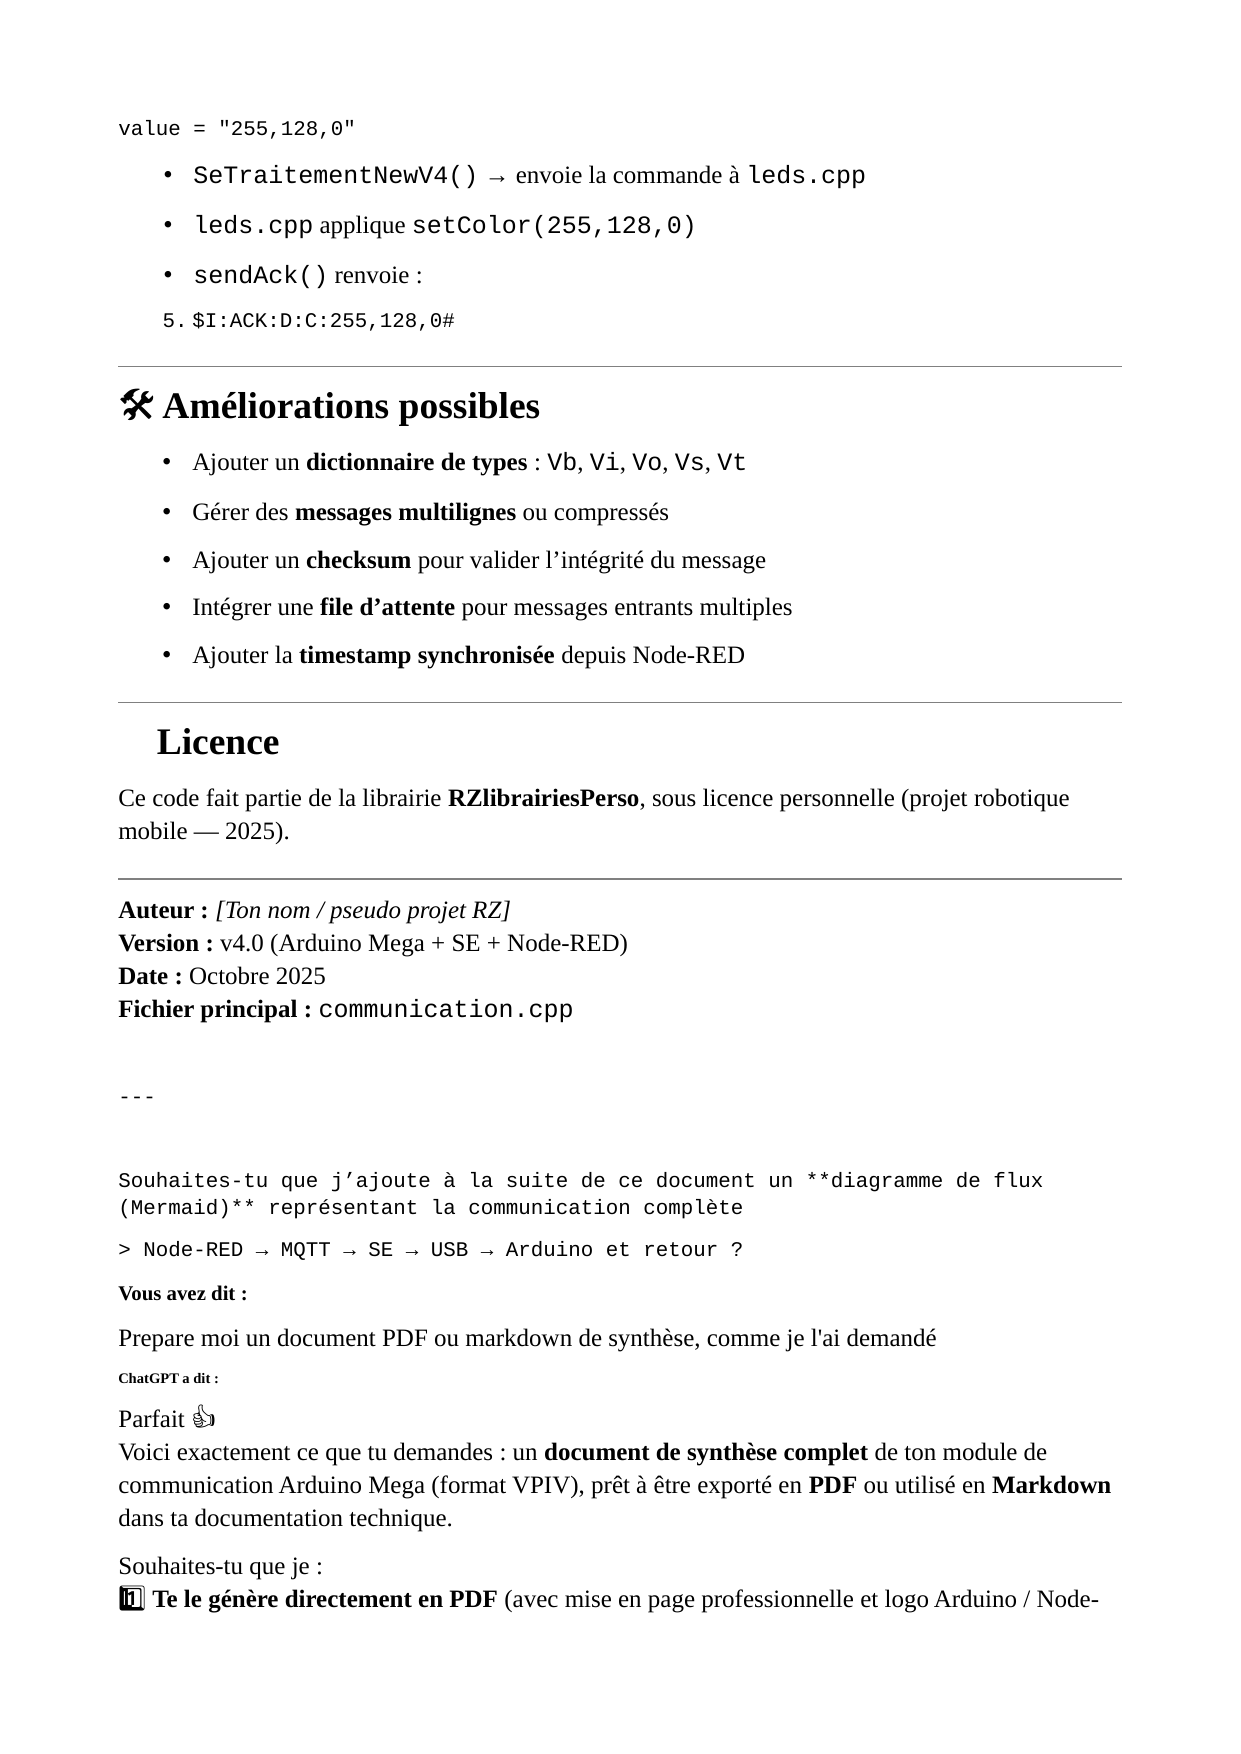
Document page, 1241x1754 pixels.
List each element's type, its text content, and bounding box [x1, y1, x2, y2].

text Prepare moi un document PDF ou markdown de synthèse, comme je l'ai demandé [118, 1323, 1122, 1351]
subtitle Vous avez dit : [118, 1281, 1122, 1304]
list SeTraitementNewV4() → envoie la commande à leds.cpp [164, 160, 1122, 191]
text Auteur : [Ton nom / pseudo projet RZ] Version : v4.0 (Arduino Mega + SE + Node-RED) Date : Octobre 2025 Fichier principal : communication.cpp [118, 895, 1122, 1025]
subtitle 🧾 Licence [118, 719, 1122, 762]
list $I:ACK:D:C:255,128,0# [162, 310, 1122, 333]
text Souhaites-tu que j’ajoute à la suite de ce document un **diagramme de flux (Mermaid)** représentant la communication complète [118, 1170, 1122, 1221]
list Gérer des messages multilignes ou compressés [162, 497, 1122, 526]
list Intégrer une file d’attente pour messages entrants multiples [162, 592, 1122, 621]
list leds.cpp applique setColor(255,128,0) [164, 210, 1122, 241]
text value = "255,128,0" [118, 118, 1122, 142]
text > Node-RED → MQTT → SE → USB → Arduino et retour ? [118, 1239, 1122, 1262]
text --- [118, 1086, 1122, 1110]
text Ce code fait partie de la librairie RZlibrairiesPerso, sous licence personnelle (projet robotique mobile — 2025). [118, 783, 1122, 845]
subtitle 🛠️ Améliorations possibles [118, 383, 1122, 426]
list Ajouter la timestamp synchronisée depuis Node-RED [162, 640, 1122, 669]
list sendAck() renvoie : [164, 260, 1122, 291]
text Parfait 👍 Voici exactement ce que tu demandes : un document de synthèse complet de ton module de communication Arduino Mega (format VPIV), prêt à être exporté en PDF ou utilisé en Markdown dans ta documentation technique. [118, 1404, 1122, 1532]
subtitle ChatGPT a dit : [118, 1370, 1122, 1387]
list Ajouter un checksum pour valider l’intégrité du message [162, 545, 1122, 574]
text Souhaites-tu que je : 1️⃣ Te le génère directement en PDF (avec mise en page professionnelle et logo Arduino / Node- [118, 1551, 1122, 1613]
list Ajouter un dictionnaire de types : Vb, Vi, Vo, Vs, Vt [162, 447, 1122, 478]
